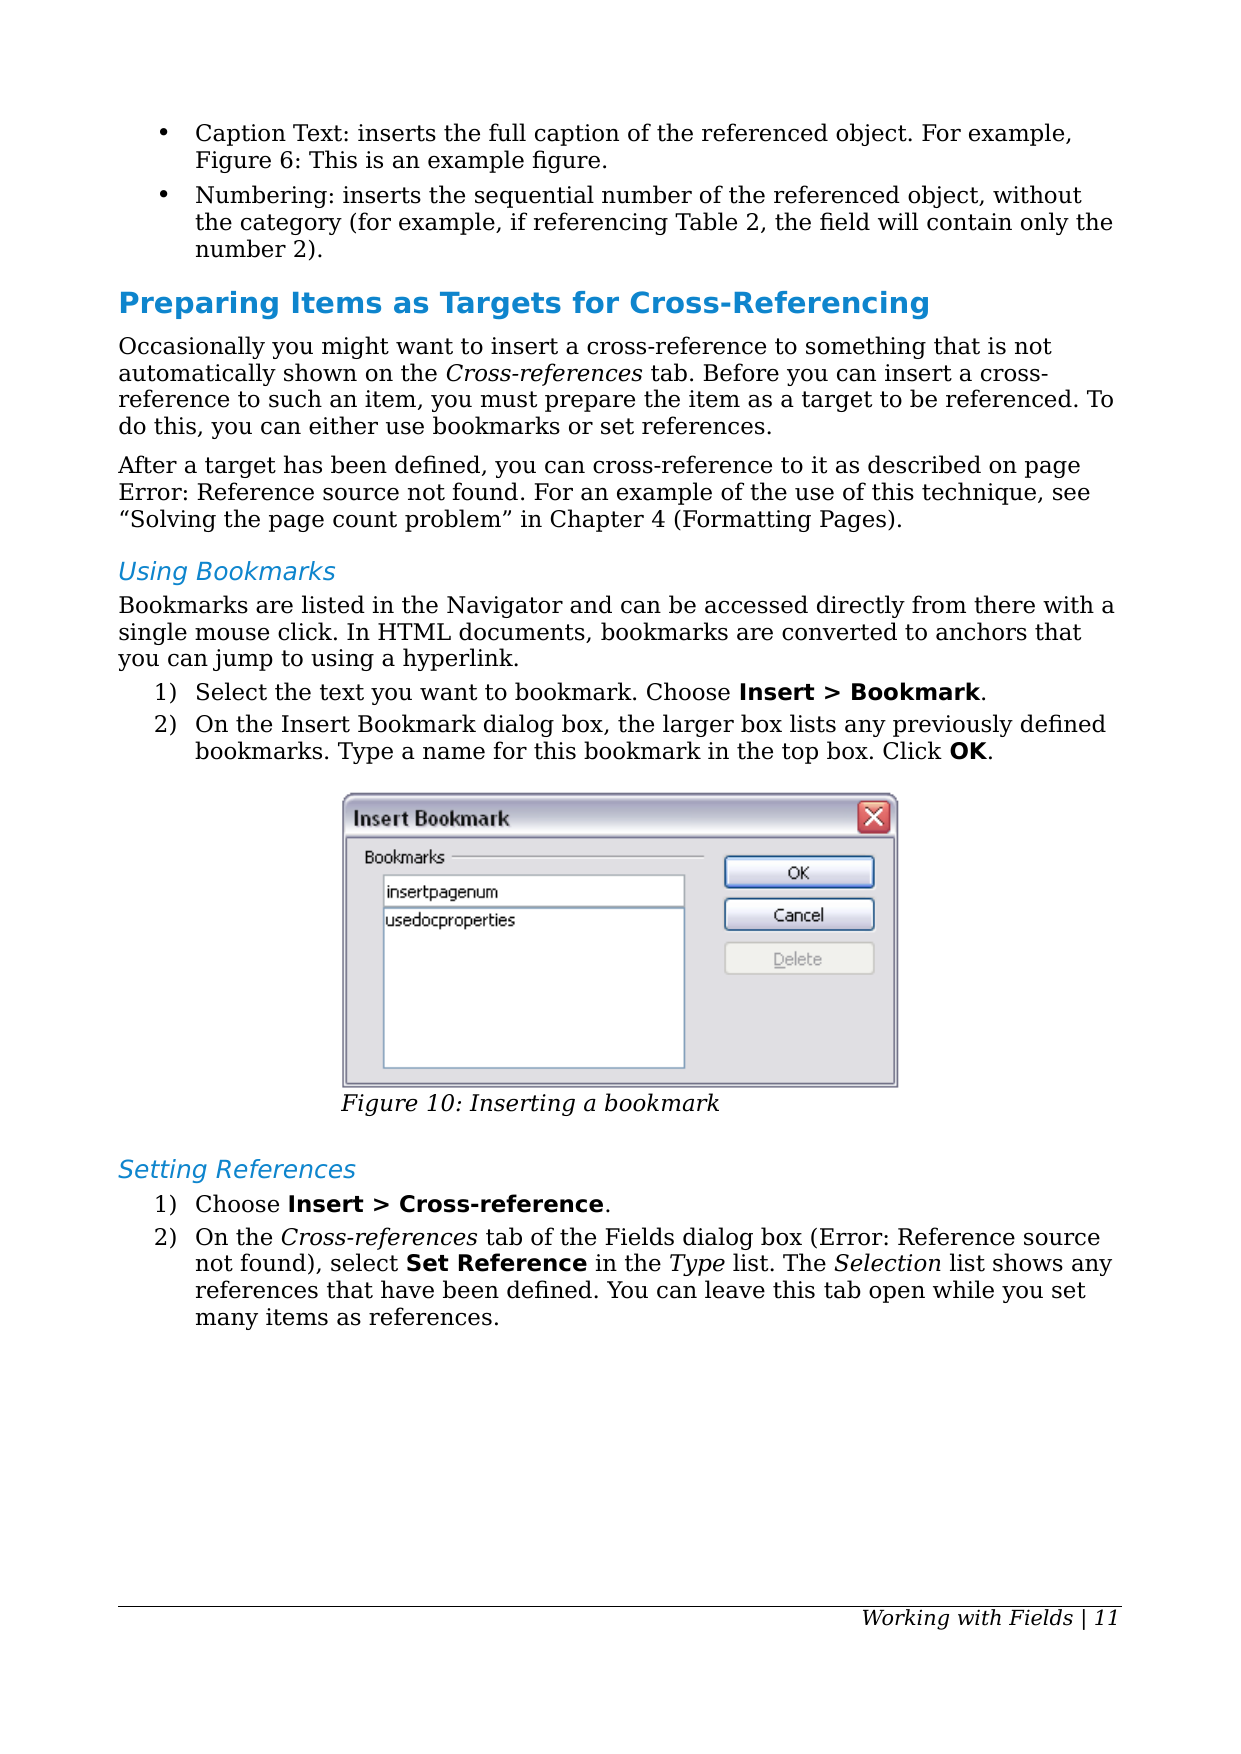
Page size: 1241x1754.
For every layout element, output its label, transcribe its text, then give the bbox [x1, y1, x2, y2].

list Bookmarks are listed in the Navigator and can be accessed directly from there with a single mouse click. In HTML documents, bookmarks are converted to anchors that you can jump to using a hyperlink. [118, 592, 1122, 672]
text Figure 10: Inserting a bookmark [341, 1091, 899, 1117]
text After a target has been defined, you can cross-reference to it as described on page Error: Reference source not found. For an example of the use of this technique, see “Solving the page count problem” in Chapter 4 (Formatting Pages). [118, 452, 1122, 532]
subtitle Using Bookmarks [118, 557, 1122, 586]
list Numbering: inserts the sequential number of the referenced object, without the category (for example, if referencing Table 2, the field will contain only the number 2). [156, 180, 1122, 263]
list Select the text you want to bookmark. Choose Insert > Bookmark. [177, 679, 1122, 705]
picture [341, 790, 900, 1091]
list Caption Text: inserts the full caption of the referenced object. For example, Figure 6: This is an example figure. [156, 118, 1122, 174]
list On the Cross-references tab of the Fields dialog box (Figure 35), select Set Reference in the Type list. The Selection list shows any references that have been defined. You can leave this tab open while you set many items as references. [177, 1224, 1122, 1330]
list Choose Insert > Cross-reference. [177, 1191, 1122, 1217]
text Occasionally you might want to insert a cross-reference to something that is not automatically shown on the Cross-references tab. Before you can insert a cross-reference to such an item, you must prepare the item as a target to be referenced. To do this, you can either use bookmarks or set references. [118, 333, 1122, 440]
list On the Insert Bookmark dialog box, the larger box lists any previously defined bookmarks. Type a name for this bookmark in the top box. Click OK. [177, 712, 1122, 765]
subtitle Preparing Items as Targets for Cross-Referencing [118, 287, 1122, 321]
subtitle Setting References [118, 1155, 1122, 1184]
